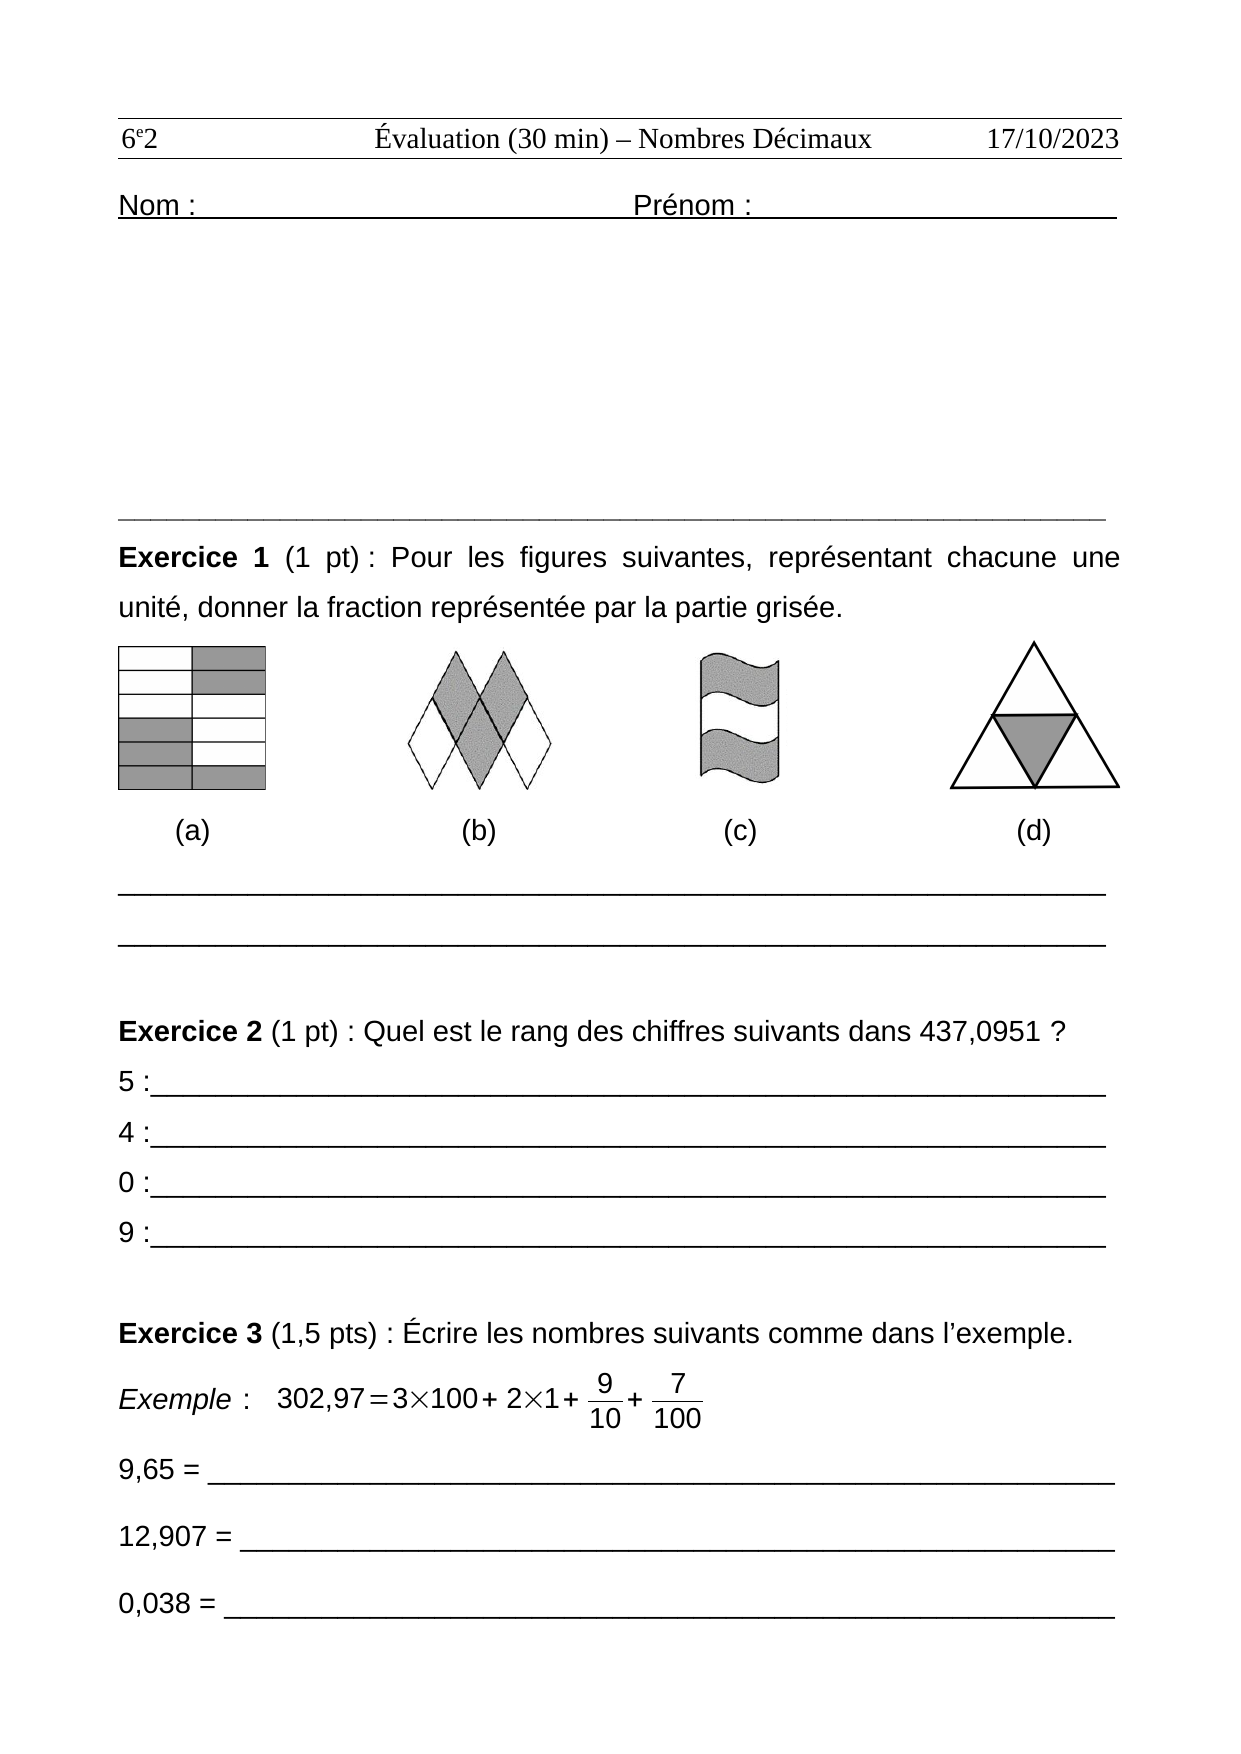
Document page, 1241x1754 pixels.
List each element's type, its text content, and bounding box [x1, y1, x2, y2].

text 0,038 = _______________________________________________________ [118, 1586, 1122, 1619]
text 0 :___________________________________________________________ [118, 1165, 1122, 1199]
text (a) (b) (c) (d) [118, 813, 1122, 846]
text _____________________________________________________________ [118, 863, 1122, 897]
text _____________________________________________________________ [118, 913, 1122, 947]
text Nom : Prénom : [118, 188, 1122, 221]
text Exercice 2 (1 pt) : Quel est le rang des chiffres suivants dans 437,0951 ? [118, 1014, 1122, 1048]
text 4 :___________________________________________________________ [118, 1115, 1122, 1148]
picture [118, 646, 266, 790]
text 12,907 = ______________________________________________________ [118, 1519, 1122, 1552]
text Exemple : [118, 1366, 1122, 1435]
picture [949, 640, 1121, 790]
picture [403, 647, 553, 790]
text Exercice 3 (1,5 pts) : Écrire les nombres suivants comme dans l’exemple. [118, 1316, 1122, 1349]
picture [690, 648, 788, 790]
text 9,65 = ________________________________________________________ [118, 1452, 1122, 1485]
text _____________________________________________________________ [118, 490, 1122, 523]
text Exercice 1 (1 pt) : Pour les figures suivantes, représentant chacune une unité, donner la fraction représentée par la partie grisée. [118, 540, 1122, 624]
text 9 :___________________________________________________________ [118, 1215, 1122, 1249]
text 5 :___________________________________________________________ [118, 1064, 1122, 1098]
